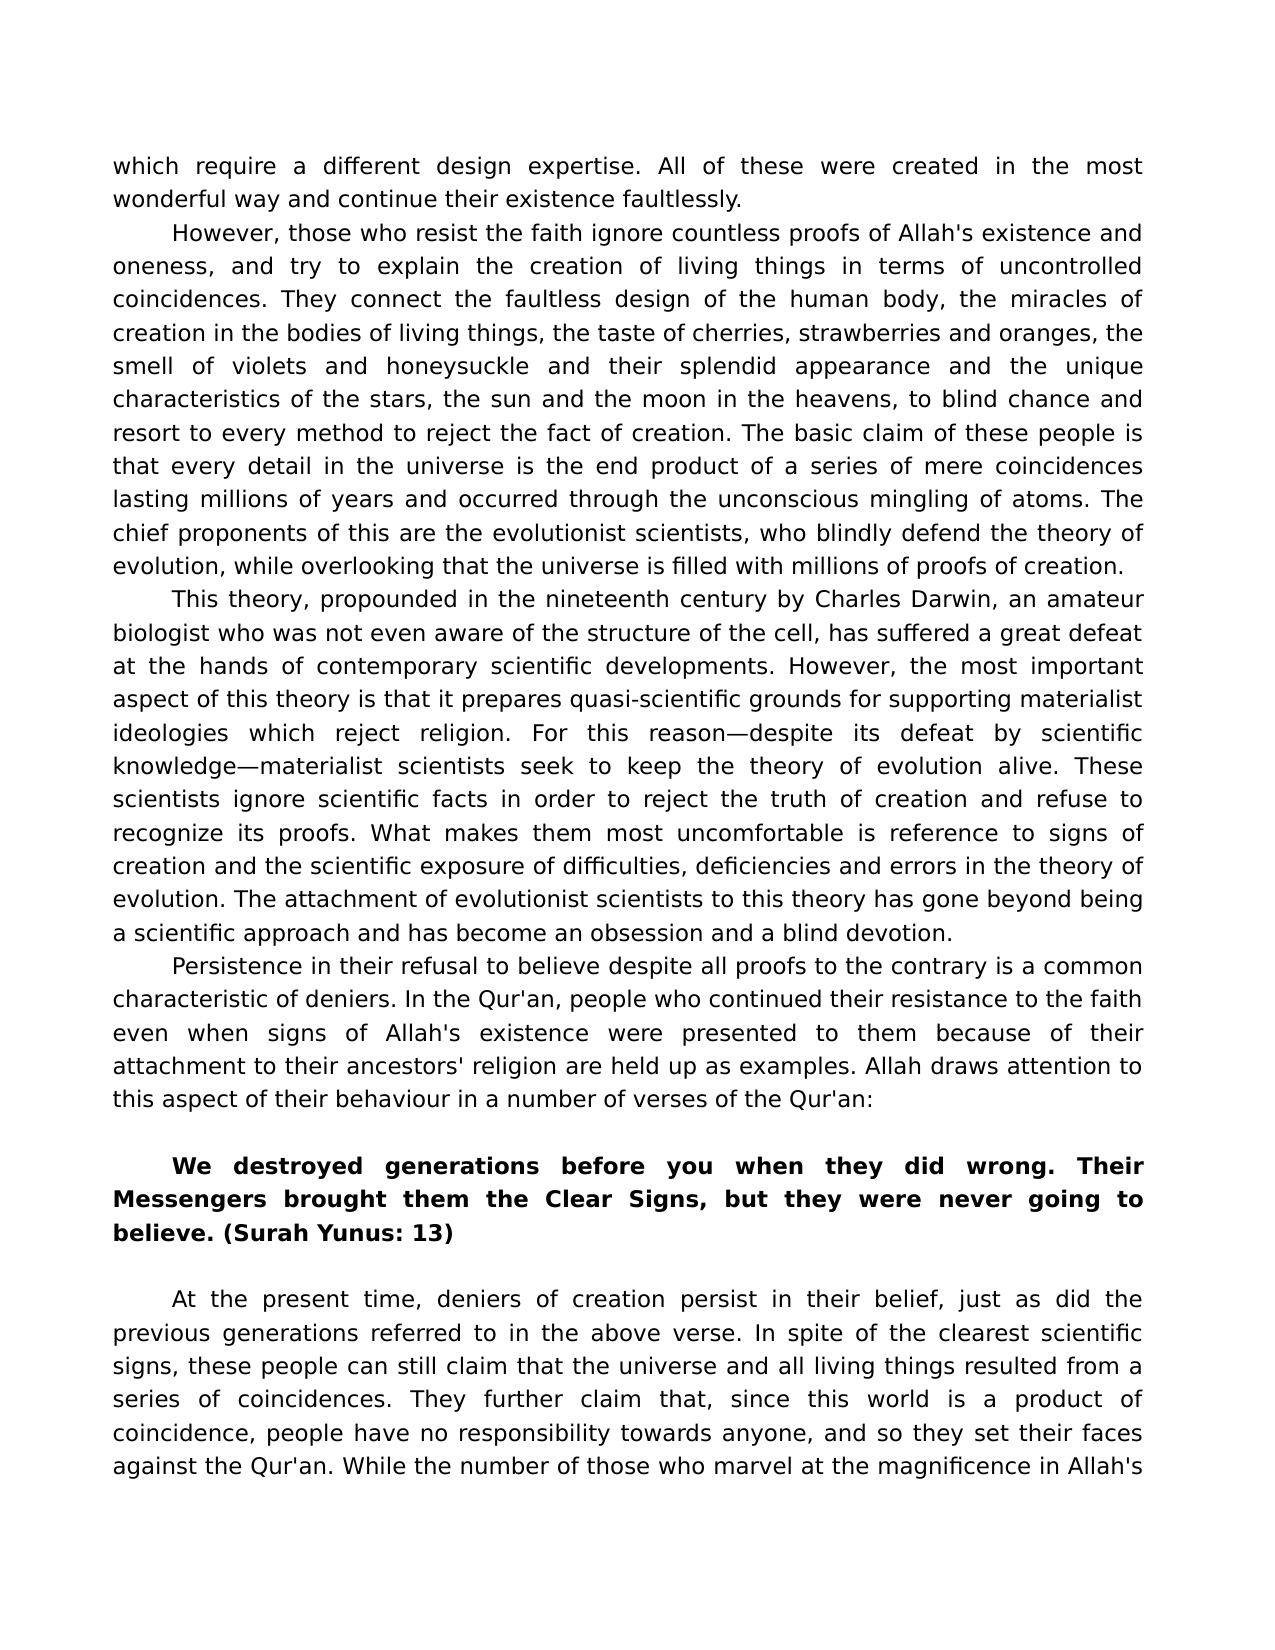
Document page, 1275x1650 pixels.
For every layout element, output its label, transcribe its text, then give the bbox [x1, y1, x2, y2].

text which require a different design expertise. All of these were created in the most wonderful way and continue their existence faultlessly. [112, 148, 1145, 214]
text We destroyed generations before you when they did wrong. Their Messengers brought them the Clear Signs, but they were never going to believe. (Surah Yunus: 13) [112, 1148, 1145, 1248]
text At the present time, deniers of creation persist in their belief, just as did the previous generations referred to in the above verse. In spite of the clearest scientific signs, these people can still claim that the universe and all living things resulted from a series of coincidences. They further claim that, since this world is a product of coincidence, people have no responsibility towards anyone, and so they set their faces against the Qur'an. While the number of those who marvel at the magnificence in Allah's [112, 1281, 1145, 1481]
text However, those who resist the faith ignore countless proofs of Allah's existence and oneness, and try to explain the creation of living things in terms of uncontrolled coincidences. They connect the faultless design of the human body, the miracles of creation in the bodies of living things, the taste of cherries, strawberries and oranges, the smell of violets and honeysuckle and their splendid appearance and the unique characteristics of the stars, the sun and the moon in the heavens, to blind chance and resort to every method to reject the fact of creation. The basic claim of these people is that every detail in the universe is the end product of a series of mere coincidences lasting millions of years and occurred through the unconscious mingling of atoms. The chief proponents of this are the evolutionist scientists, who blindly defend the theory of evolution, while overlooking that the universe is filled with millions of proofs of creation. [112, 214, 1145, 581]
text Persistence in their refusal to believe despite all proofs to the contrary is a common characteristic of deniers. In the Qur'an, people who continued their resistance to the faith even when signs of Allah's existence were presented to them because of their attachment to their ancestors' religion are held up as examples. Allah draws attention to this aspect of their behaviour in a number of verses of the Qur'an: [112, 948, 1145, 1114]
text This theory, propounded in the nineteenth century by Charles Darwin, an amateur biologist who was not even aware of the structure of the cell, has suffered a great defeat at the hands of contemporary scientific developments. However, the most important aspect of this theory is that it prepares quasi-scientific grounds for supporting materialist ideologies which reject religion. For this reason—despite its defeat by scientific knowledge—materialist scientists seek to keep the theory of evolution alive. These scientists ignore scientific facts in order to reject the truth of creation and refuse to recognize its proofs. What makes them most uncomfortable is reference to signs of creation and the scientific exposure of difficulties, deficiencies and errors in the theory of evolution. The attachment of evolutionist scientists to this theory has gone beyond being a scientific approach and has become an obsession and a blind devotion. [112, 581, 1145, 948]
